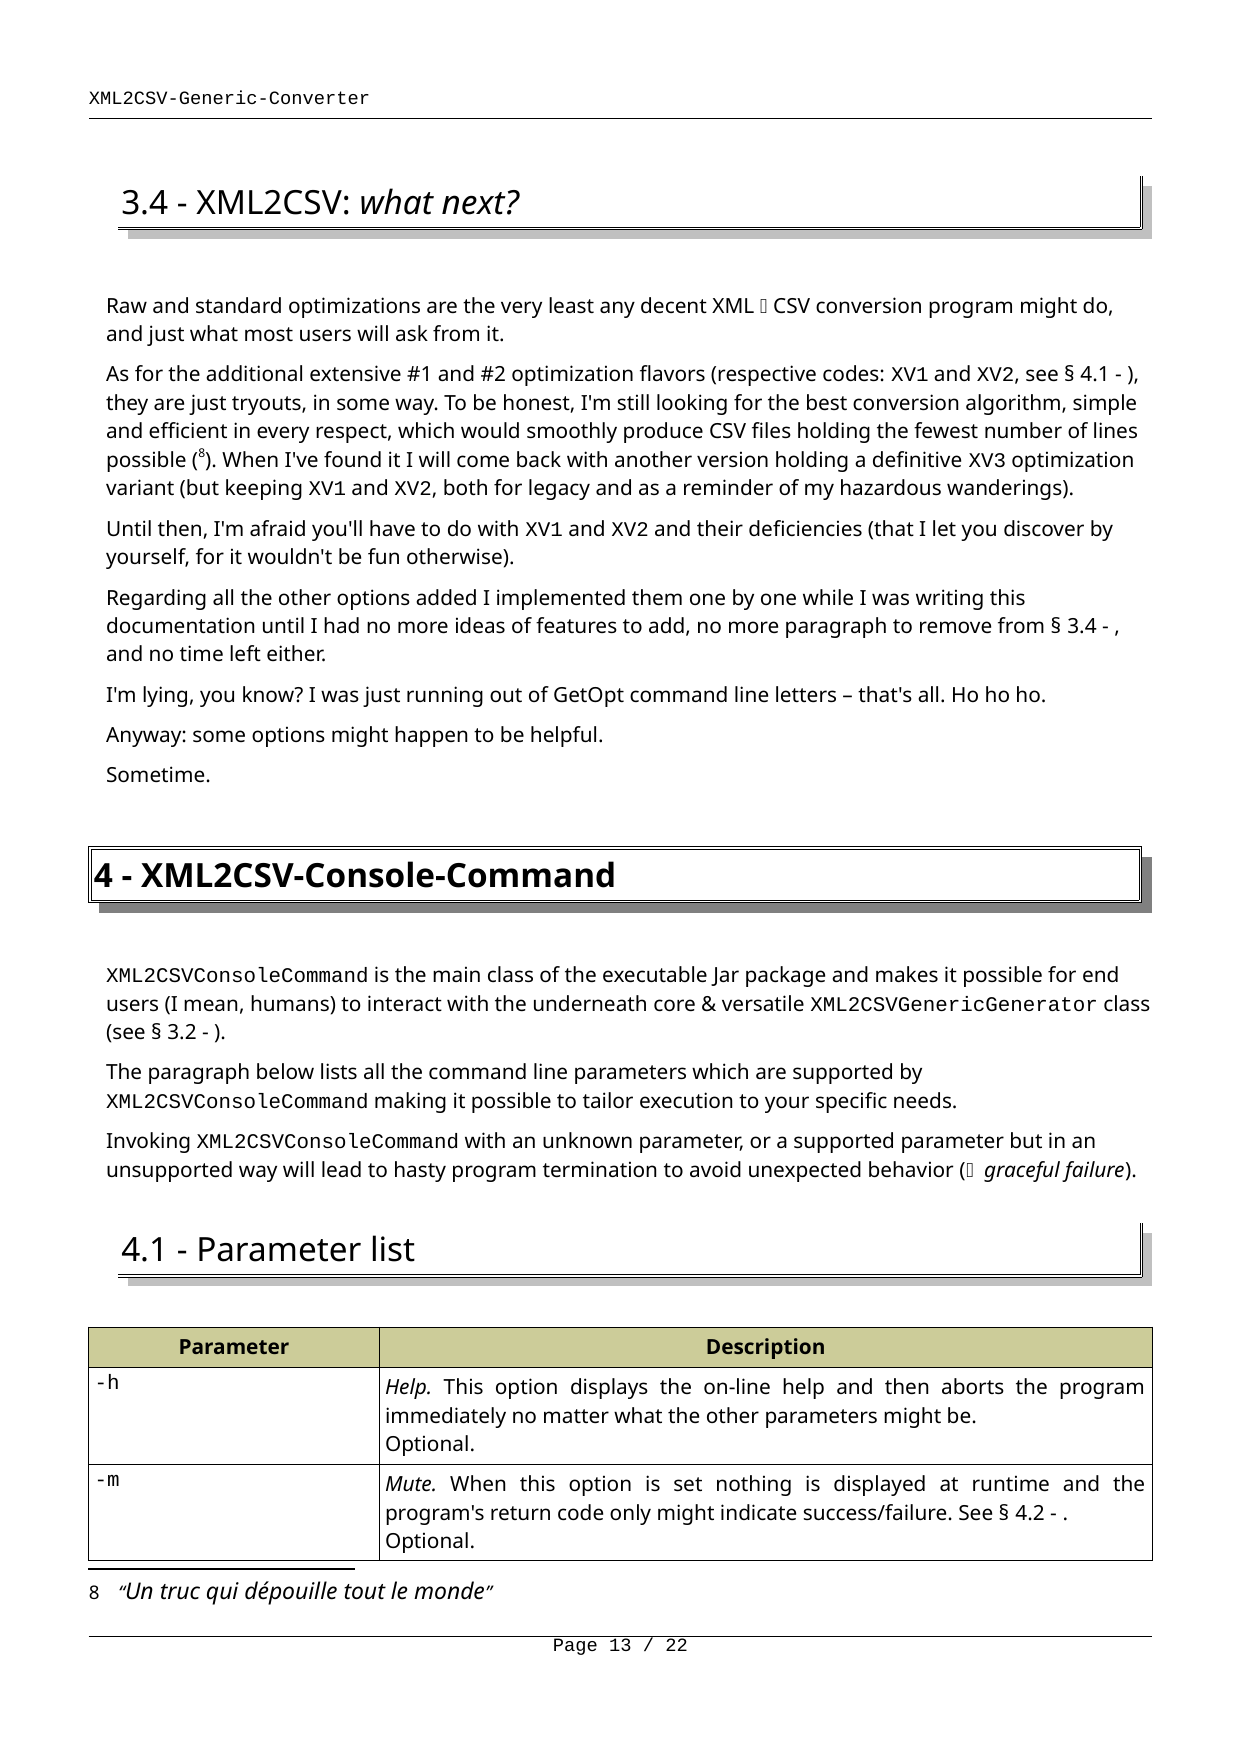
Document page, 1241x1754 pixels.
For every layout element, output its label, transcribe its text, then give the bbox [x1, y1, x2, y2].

table_cell -h [89, 1368, 379, 1463]
table_header Parameter [89, 1328, 379, 1367]
text Regarding all the other options added I implemented them one by one while I was writing this documentation until I had no more ideas of features to add, no more paragraph to remove from § 3.4 - , and no time left either. [106, 583, 1152, 668]
text The paragraph below lists all the command line parameters which are supported by XML2CSVConsoleCommand making it possible to tailor execution to your specific needs. [106, 1057, 1152, 1114]
text Invoking XML2CSVConsoleCommand with an unknown parameter, or a supported parameter but in an unsupported way will lead to hasty program termination to avoid unexpected behavior (_ graceful failure). [106, 1126, 1152, 1183]
table_cell Help. This option displays the on-line help and then aborts the program immediately no matter what the other parameters might be. Optional. [380, 1368, 1152, 1463]
text Anyway: some options might happen to be helpful. [106, 720, 1152, 748]
subtitle XML2CSV: what next? [118, 176, 1142, 229]
text “Un truc qui dépouille tout le monde” [88, 1575, 1152, 1606]
text Until then, I'm afraid you'll have to do with XV1 and XV2 and their deficiencies (that I let you discover by yourself, for it wouldn't be fun otherwise). [106, 514, 1152, 571]
subtitle XML2CSV-Console-Command [89, 847, 1141, 902]
text I'm lying, you know? I was just running out of GetOpt command line letters – that's all. Ho ho ho. [106, 680, 1152, 708]
text Sometime. [106, 760, 1152, 788]
table_header Description [380, 1328, 1152, 1367]
text Raw and standard optimizations are the very least any decent XML _ CSV conversion program might do, and just what most users will ask from it. [106, 291, 1152, 348]
text XML2CSVConsoleCommand is the main class of the executable Jar package and makes it possible for end users (I mean, humans) to interact with the underneath core & versatile XML2CSVGenericGenerator class (see § 3.2 - ). [106, 960, 1152, 1046]
table_cell -m [89, 1465, 379, 1560]
subtitle Parameter list [118, 1223, 1140, 1274]
text As for the additional extensive #1 and #2 optimization flavors (respective codes: XV1 and XV2, see § 4.1 - ), they are just tryouts, in some way. To be honest, I'm still looking for the best conversion algorithm, simple and efficient in every respect, which would smoothly produce CSV files holding the fewest number of lines possible (). When I've found it I will come back with another version holding a definitive XV3 optimization variant (but keeping XV1 and XV2, both for legacy and as a reminder of my hazardous wanderings). [106, 359, 1152, 502]
table_cell Mute. When this option is set nothing is displayed at runtime and the program's return code only might indicate success/failure. See § 4.2 - . Optional. [380, 1465, 1152, 1560]
